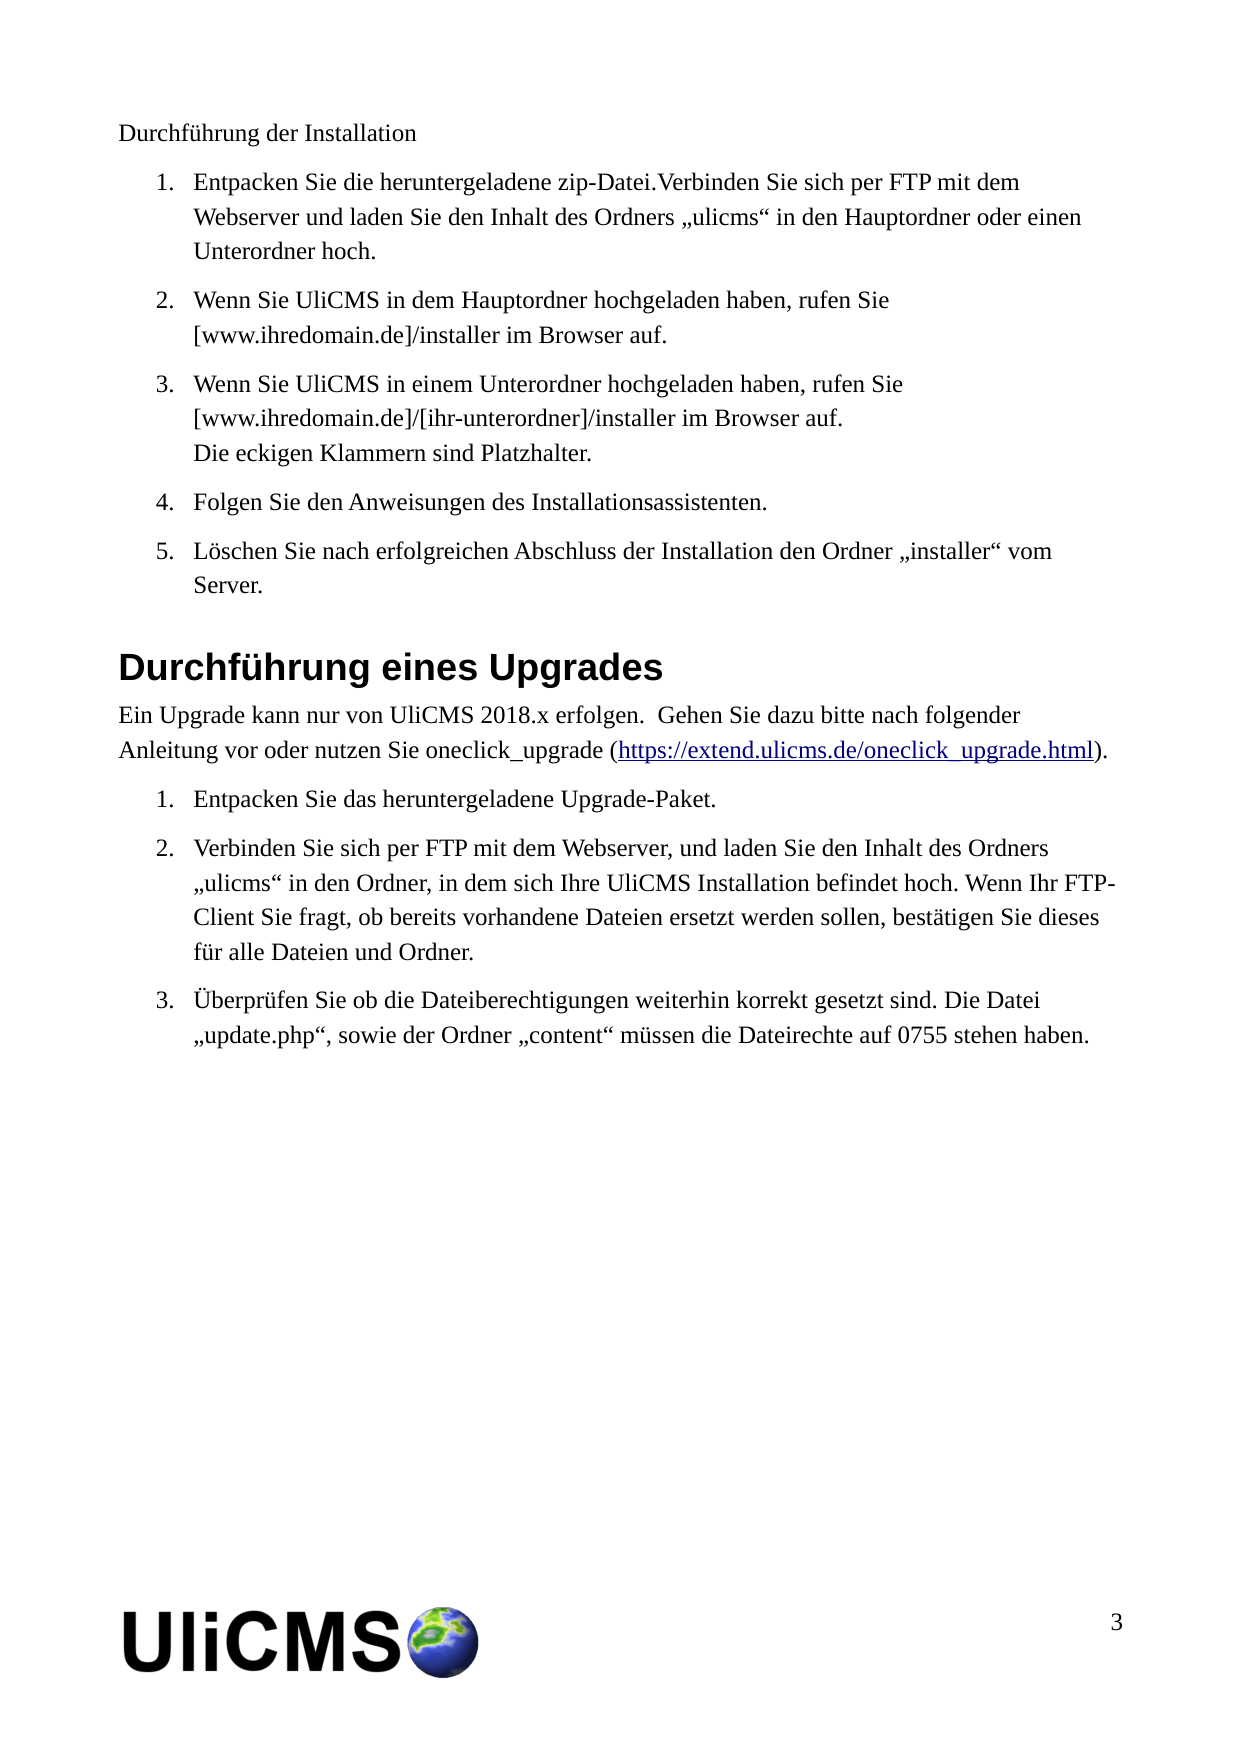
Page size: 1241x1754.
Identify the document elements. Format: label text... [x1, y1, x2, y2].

list Entpacken Sie die heruntergeladene zip-Datei.Verbinden Sie sich per FTP mit dem Webserver und laden Sie den Inhalt des Ordners „ulicms“ in den Hauptordner oder einen Unterordner hoch. [156, 167, 1123, 265]
list Wenn Sie UliCMS in dem Hauptordner hochgeladen haben, rufen Sie [www.ihredomain.de]/installer im Browser auf. [156, 285, 1123, 348]
list Löschen Sie nach erfolgreichen Abschluss der Installation den Ordner „installer“ vom Server. [156, 536, 1123, 599]
list Verbinden Sie sich per FTP mit dem Webserver, und laden Sie den Inhalt des Ordners „ulicms“ in den Ordner, in dem sich Ihre UliCMS Installation befindet hoch. Wenn Ihr FTP-Client Sie fragt, ob bereits vorhandene Dateien ersetzt werden sollen, bestätigen Sie dieses für alle Dateien und Ordner. [156, 833, 1123, 965]
picture [118, 1607, 479, 1681]
list Überprüfen Sie ob die Dateiberechtigungen weiterhin korrekt gesetzt sind. Die Datei „update.php“, sowie der Ordner „content“ müssen die Dateirechte auf 0755 stehen haben. [156, 986, 1123, 1049]
list Wenn Sie UliCMS in einem Unterordner hochgeladen haben, rufen Sie [www.ihredomain.de]/[ihr-unterordner]/installer im Browser auf. Die eckigen Klammern sind Platzhalter. [156, 369, 1123, 466]
text Ein Upgrade kann nur von UliCMS 2018.x erfolgen. Gehen Sie dazu bitte nach folgender Anleitung vor oder nutzen Sie oneclick_upgrade (https://extend.ulicms.de/oneclick_upgrade.html). [118, 701, 1123, 764]
list Folgen Sie den Anweisungen des Installationsassistenten. [156, 487, 1123, 516]
list Entpacken Sie das heruntergeladene Upgrade-Paket. [156, 784, 1123, 813]
